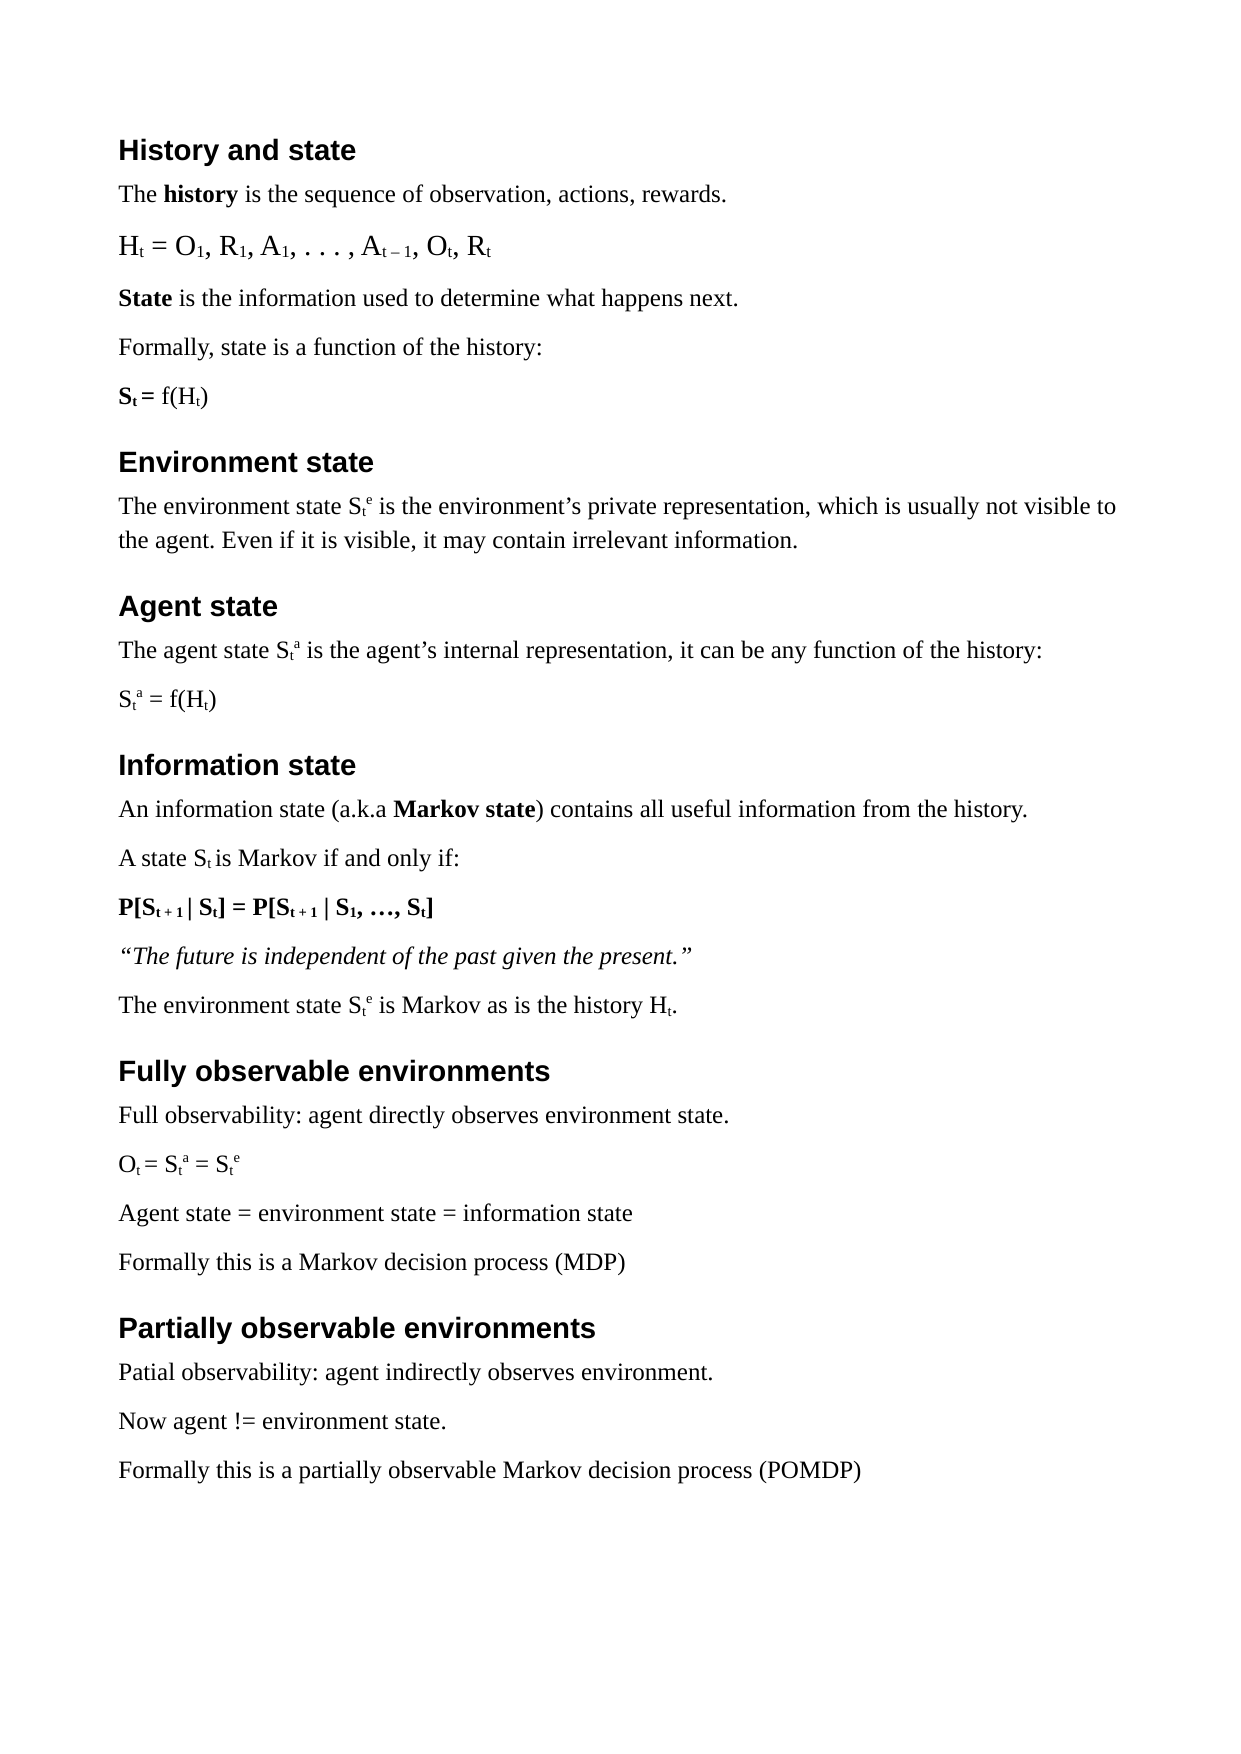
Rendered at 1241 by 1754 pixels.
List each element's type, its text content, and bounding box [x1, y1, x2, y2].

text St = f(Ht) [118, 381, 1122, 410]
text Formally this is a Markov decision process (MDP) [118, 1247, 1122, 1276]
text Patial observability: agent indirectly observes environment. [118, 1357, 1122, 1386]
text “The future is independent of the past given the present.” [118, 941, 1122, 970]
text Full observability: agent directly observes environment state. [118, 1100, 1122, 1129]
text P[St + 1 | St] = P[St + 1 | S1, …, St] [118, 892, 1122, 921]
text Now agent != environment state. [118, 1406, 1122, 1435]
text Agent state = environment state = information state [118, 1198, 1122, 1227]
text Ht = O1, R1, A1, . . . , At – 1, Ot, Rt [118, 228, 1122, 262]
subtitle Agent state [118, 589, 1122, 623]
subtitle Partially observable environments [118, 1311, 1122, 1345]
text State is the information used to determine what happens next. [118, 283, 1122, 312]
text An information state (a.k.a Markov state) contains all useful information from the history. [118, 794, 1122, 823]
text The environment state Ste is Markov as is the history Ht. [118, 990, 1122, 1019]
text Formally, state is a function of the history: [118, 332, 1122, 361]
text The history is the sequence of observation, actions, rewards. [118, 179, 1122, 208]
text The agent state Sta is the agent’s internal representation, it can be any function of the history: [118, 635, 1122, 664]
text Ot = Sta = Ste [118, 1149, 1122, 1178]
subtitle Information state [118, 748, 1122, 782]
subtitle Fully observable environments [118, 1054, 1122, 1088]
subtitle History and state [118, 133, 1122, 166]
subtitle Environment state [118, 444, 1122, 478]
text Sta = f(Ht) [118, 684, 1122, 713]
text Formally this is a partially observable Markov decision process (POMDP) [118, 1456, 1122, 1484]
text The environment state Ste is the environment’s private representation, which is usually not visible to the agent. Even if it is visible, it may contain irrelevant information. [118, 491, 1122, 554]
text A state St is Markov if and only if: [118, 843, 1122, 872]
